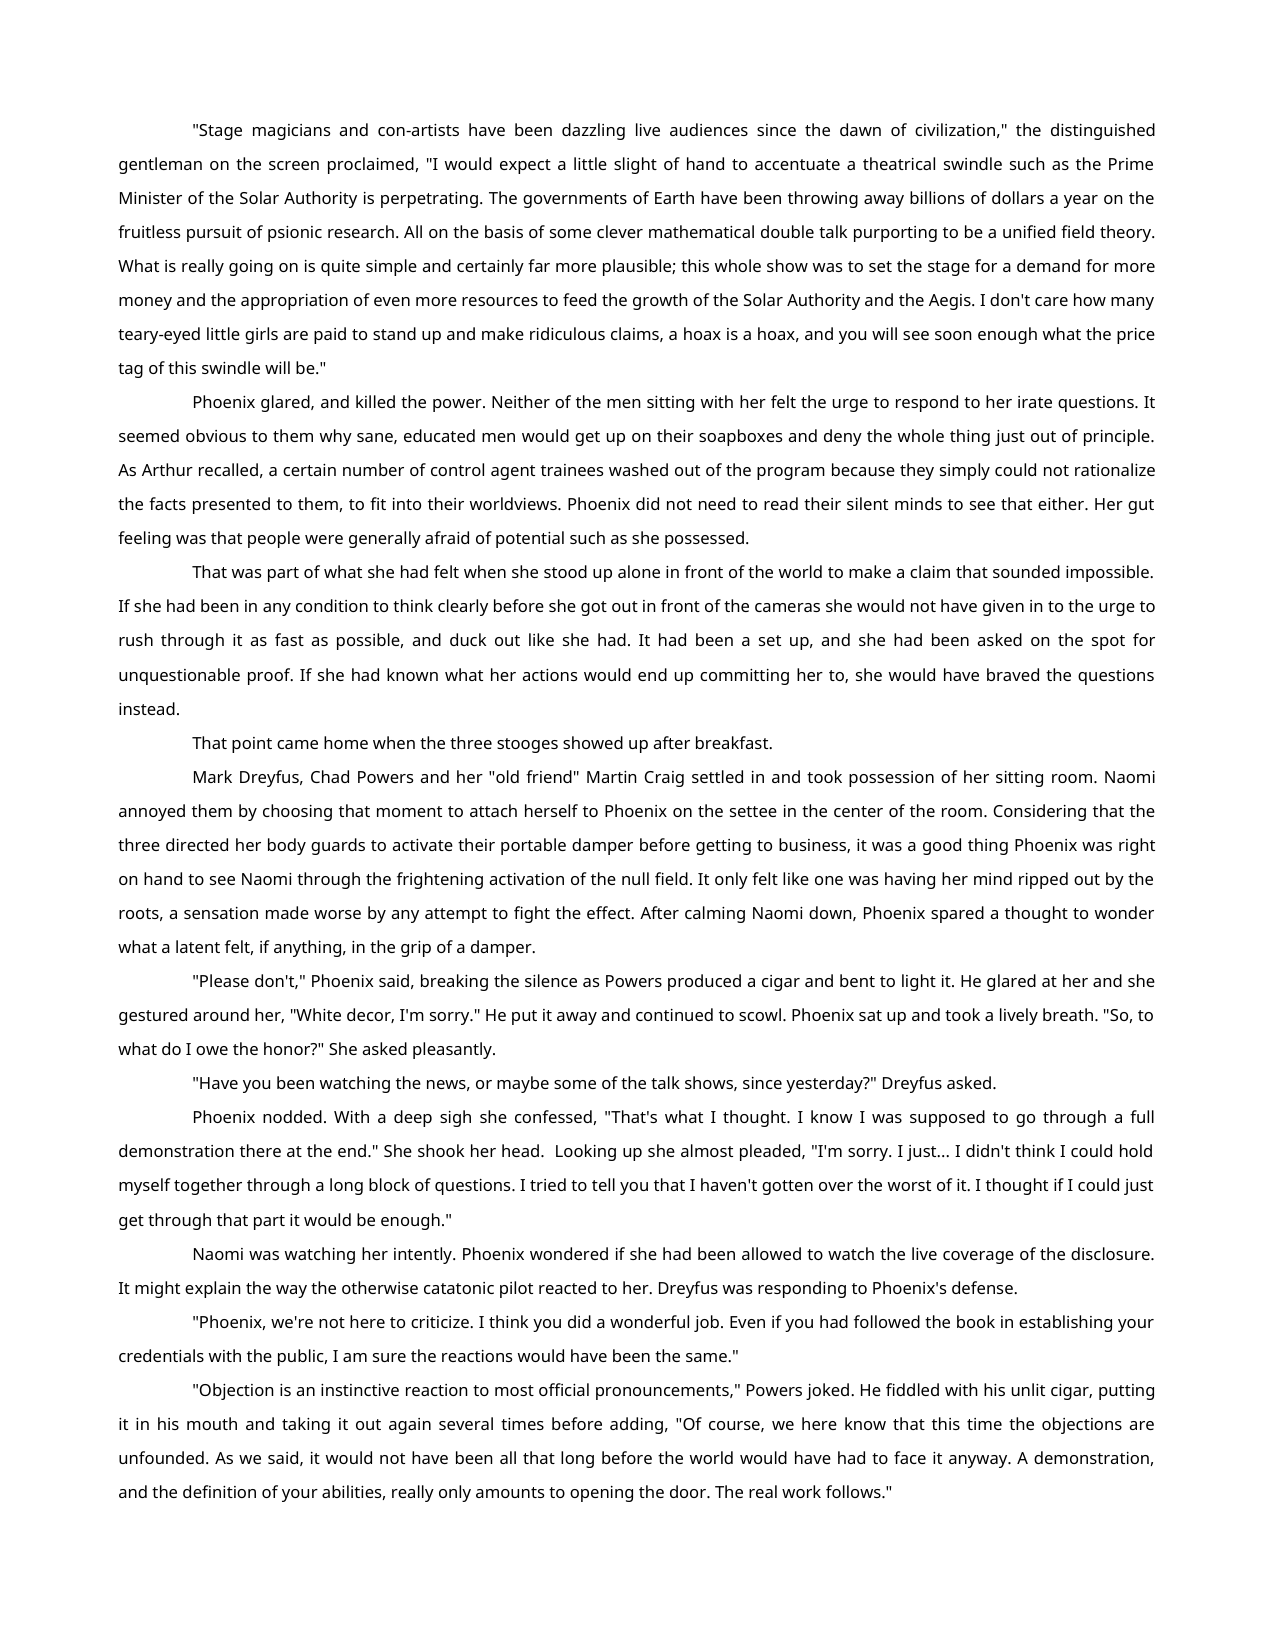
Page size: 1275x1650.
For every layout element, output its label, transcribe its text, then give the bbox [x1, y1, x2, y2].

text "Have you been watching the news, or maybe some of the talk shows, since yesterday?" Dreyfus asked. [118, 1072, 1157, 1094]
text "Stage magicians and con-artists have been dazzling live audiences since the dawn of civilization," the distinguished gentleman on the screen proclaimed, "I would expect a little slight of hand to accentuate a theatrical swindle such as the Prime Minister of the Solar Authority is perpetrating. The governments of Earth have been throwing away billions of dollars a year on the fruitless pursuit of psionic research. All on the basis of some clever mathematical double talk purporting to be a unified field theory. What is really going on is quite simple and certainly far more plausible; this whole show was to set the stage for a demand for more money and the appropriation of even more resources to feed the growth of the Solar Authority and the Aegis. I don't care how many teary-eyed little girls are paid to stand up and make ridiculous claims, a hoax is a hoax, and you will see soon enough what the price tag of this swindle will be." [118, 118, 1157, 379]
text Mark Dreyfus, Chad Powers and her "old friend" Martin Craig settled in and took possession of her sitting room. Naomi annoyed them by choosing that moment to attach herself to Phoenix on the settee in the center of the room. Considering that the three directed her body guards to activate their portable damper before getting to business, it was a good thing Phoenix was right on hand to see Naomi through the frightening activation of the null field. It only felt like one was having her mind ripped out by the roots, a sensation made worse by any attempt to fight the effect. After calming Naomi down, Phoenix spared a thought to wonder what a latent felt, if anything, in the grip of a damper. [118, 765, 1157, 958]
text That point came home when the three stooges showed up after breakfast. [118, 731, 1157, 754]
text "Phoenix, we're not here to criticize. I think you did a wonderful job. Even if you had followed the book in establishing your credentials with the public, I am sure the reactions would have been the same." [118, 1310, 1157, 1367]
text Naomi was watching her intently. Phoenix wondered if she had been allowed to watch the live coverage of the disclosure. It might explain the way the otherwise catatonic pilot reacted to her. Dreyfus was responding to Phoenix's defense. [118, 1242, 1157, 1299]
text Phoenix nodded. With a deep sigh she confessed, "That's what I thought. I know I was supposed to go through a full demonstration there at the end." She shook her head. Looking up she almost pleaded, "I'm sorry. I just... I didn't think I could hold myself together through a long block of questions. I tried to tell you that I haven't gotten over the worst of it. I thought if I could just get through that part it would be enough." [118, 1106, 1157, 1231]
text "Please don't," Phoenix said, breaking the silence as Powers produced a cigar and bent to light it. He glared at her and she gestured around her, "White decor, I'm sorry." He put it away and continued to scowl. Phoenix sat up and took a lively breath. "So, to what do I owe the honor?" She asked pleasantly. [118, 970, 1157, 1061]
text That was part of what she had felt when she stood up alone in front of the world to make a claim that sounded impossible. If she had been in any condition to think clearly before she got out in front of the cameras she would not have given in to the urge to rush through it as fast as possible, and duck out like she had. It had been a set up, and she had been asked on the spot for unquestionable proof. If she had known what her actions would end up committing her to, she would have braved the questions instead. [118, 561, 1157, 720]
text "Objection is an instinctive reaction to most official pronouncements," Powers joked. He fiddled with his unlit cigar, putting it in his mouth and taking it out again several times before adding, "Of course, we here know that this time the objections are unfounded. As we said, it would not have been all that long before the world would have had to face it anyway. A demonstration, and the definition of your abilities, really only amounts to opening the door. The real work follows." [118, 1378, 1157, 1503]
text Phoenix glared, and killed the power. Neither of the men sitting with her felt the urge to respond to her irate questions. It seemed obvious to them why sane, educated men would get up on their soapboxes and deny the whole thing just out of principle. As Arthur recalled, a certain number of control agent trainees washed out of the program because they simply could not rationalize the facts presented to them, to fit into their worldviews. Phoenix did not need to read their silent minds to see that either. Her gut feeling was that people were generally afraid of potential such as she possessed. [118, 391, 1157, 549]
